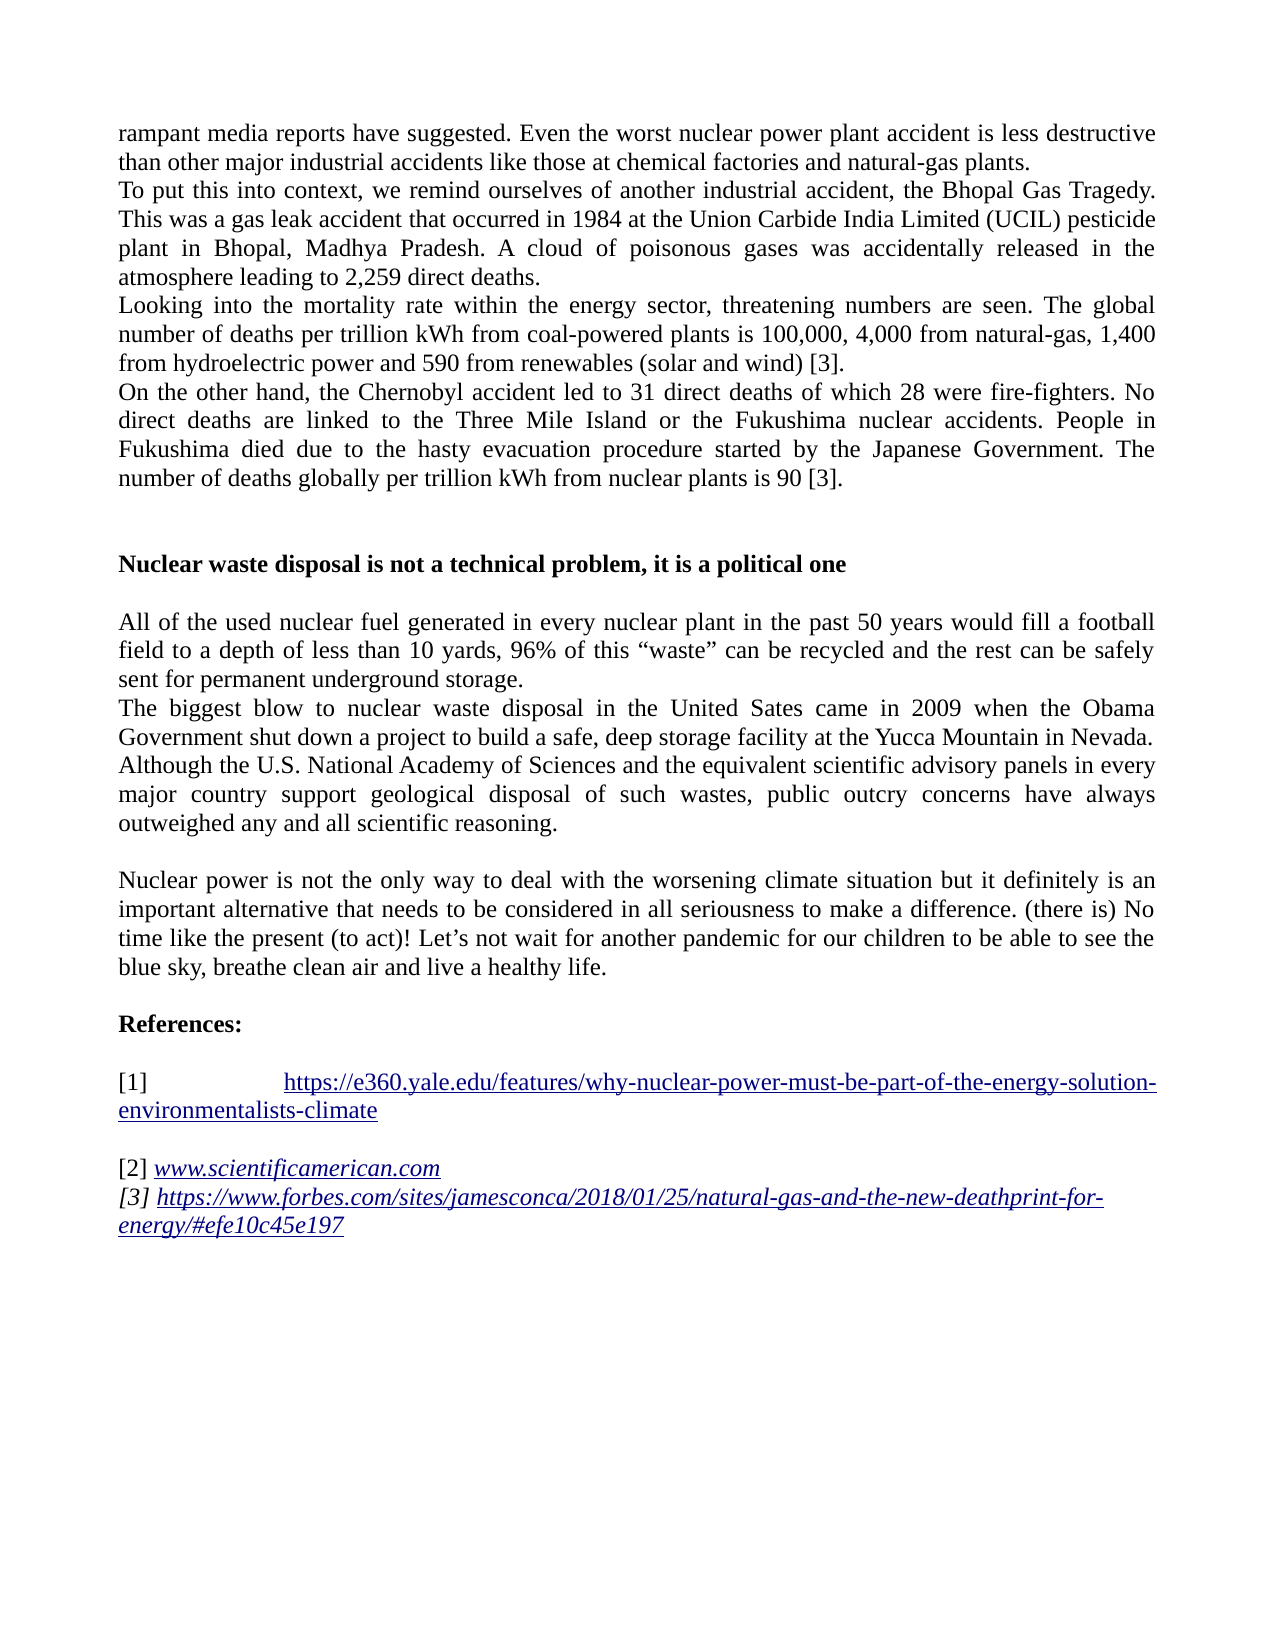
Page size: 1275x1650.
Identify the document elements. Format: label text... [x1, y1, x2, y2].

text Although the U.S. National Academy of Sciences and the equivalent scientific advisory panels in every major country support geological disposal of such wastes, public outcry concerns have always outweighed any and all scientific reasoning. [118, 751, 1157, 837]
text [2] www.scientificamerican.com [118, 1153, 1157, 1182]
text The biggest blow to nuclear waste disposal in the United Sates came in 2009 when the Obama Government shut down a project to build a safe, deep storage facility at the Yucca Mountain in Nevada. [118, 693, 1157, 751]
text Nuclear waste disposal is not a technical problem, it is a political one [118, 549, 1157, 578]
text Nuclear power is not the only way to deal with the worsening climate situation but it definitely is an important alternative that needs to be considered in all seriousness to make a difference. (there is) No time like the present (to act)! Let’s not wait for another pandemic for our children to be able to see the blue sky, breathe clean air and live a healthy life. [118, 866, 1157, 981]
text On the other hand, the Chernobyl accident led to 31 direct deaths of which 28 were fire-fighters. No direct deaths are linked to the Three Mile Island or the Fukushima nuclear accidents. People in Fukushima died due to the hasty evacuation procedure started by the Japanese Government. The number of deaths globally per trillion kWh from nuclear plants is 90 [3]. [118, 377, 1157, 492]
text Looking into the mortality rate within the energy sector, threatening numbers are seen. The global number of deaths per trillion kWh from coal-powered plants is 100,000, 4,000 from natural-gas, 1,400 from hydroelectric power and 590 from renewables (solar and wind) [3]. [118, 291, 1157, 377]
text rampant media reports have suggested. Even the worst nuclear power plant accident is less destructive than other major industrial accidents like those at chemical factories and natural-gas plants. [118, 118, 1157, 176]
text References: [118, 1009, 1157, 1038]
text All of the used nuclear fuel generated in every nuclear plant in the past 50 years would fill a football field to a depth of less than 10 yards, 96% of this “waste” can be recycled and the rest can be safely sent for permanent underground storage. [118, 607, 1157, 693]
text [1] https://e360.yale.edu/features/why-nuclear-power-must-be-part-of-the-energy-solution-environmentalists-climate [118, 1067, 1157, 1124]
text [3] https://www.forbes.com/sites/jamesconca/2018/01/25/natural-gas-and-the-new-deathprint-for-energy/#efe10c45e197 [118, 1182, 1157, 1239]
text To put this into context, we remind ourselves of another industrial accident, the Bhopal Gas Tragedy. This was a gas leak accident that occurred in 1984 at the Union Carbide India Limited (UCIL) pesticide plant in Bhopal, Madhya Pradesh. A cloud of poisonous gases was accidentally released in the atmosphere leading to 2,259 direct deaths. [118, 176, 1157, 291]
